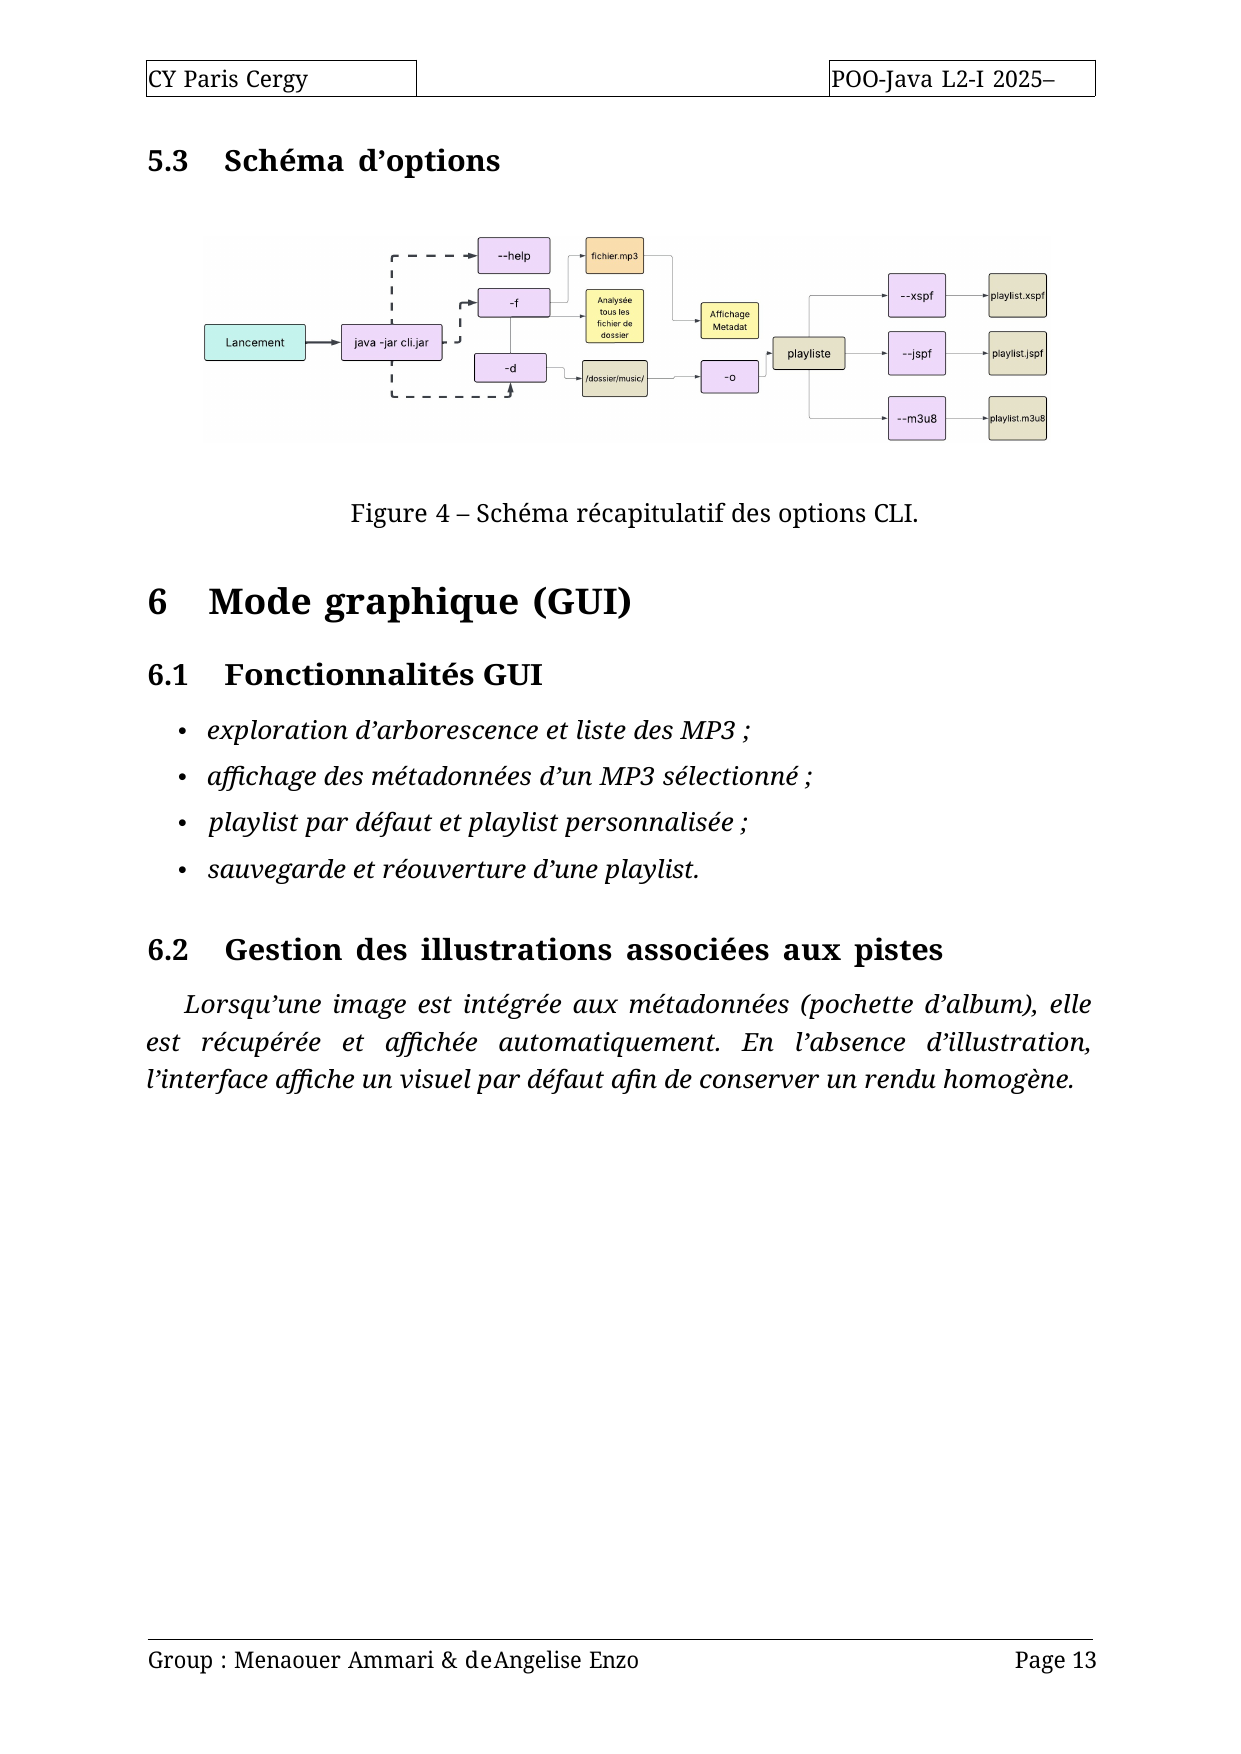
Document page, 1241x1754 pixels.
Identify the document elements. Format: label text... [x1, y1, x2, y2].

subtitle Schéma d’options [147, 140, 1180, 180]
list affichage des métadonnées d’un MP3 sélectionné ; [178, 759, 1180, 793]
subtitle Mode graphique (GUI) [147, 576, 1180, 625]
subtitle Figure 4 – Schéma récapitulatif des options CLI. [350, 496, 1180, 530]
text Lorsqu’une image est intégrée aux métadonnées (pochette d’album), elle est récupérée et affichée automatiquement. En l’absence d’illustration, l’interface affiche un visuel par défaut afin de conserver un rendu homogène. [146, 987, 1093, 1096]
picture [202, 236, 1051, 443]
list playlist par défaut et playlist personnalisée ; [178, 805, 1180, 839]
subtitle Gestion des illustrations associées aux pistes [147, 929, 1180, 969]
subtitle Fonctionnalités GUI [147, 654, 1180, 694]
list exploration d’arborescence et liste des MP3 ; [178, 713, 1180, 747]
list sauvegarde et réouverture d’une playlist. [178, 851, 1180, 886]
